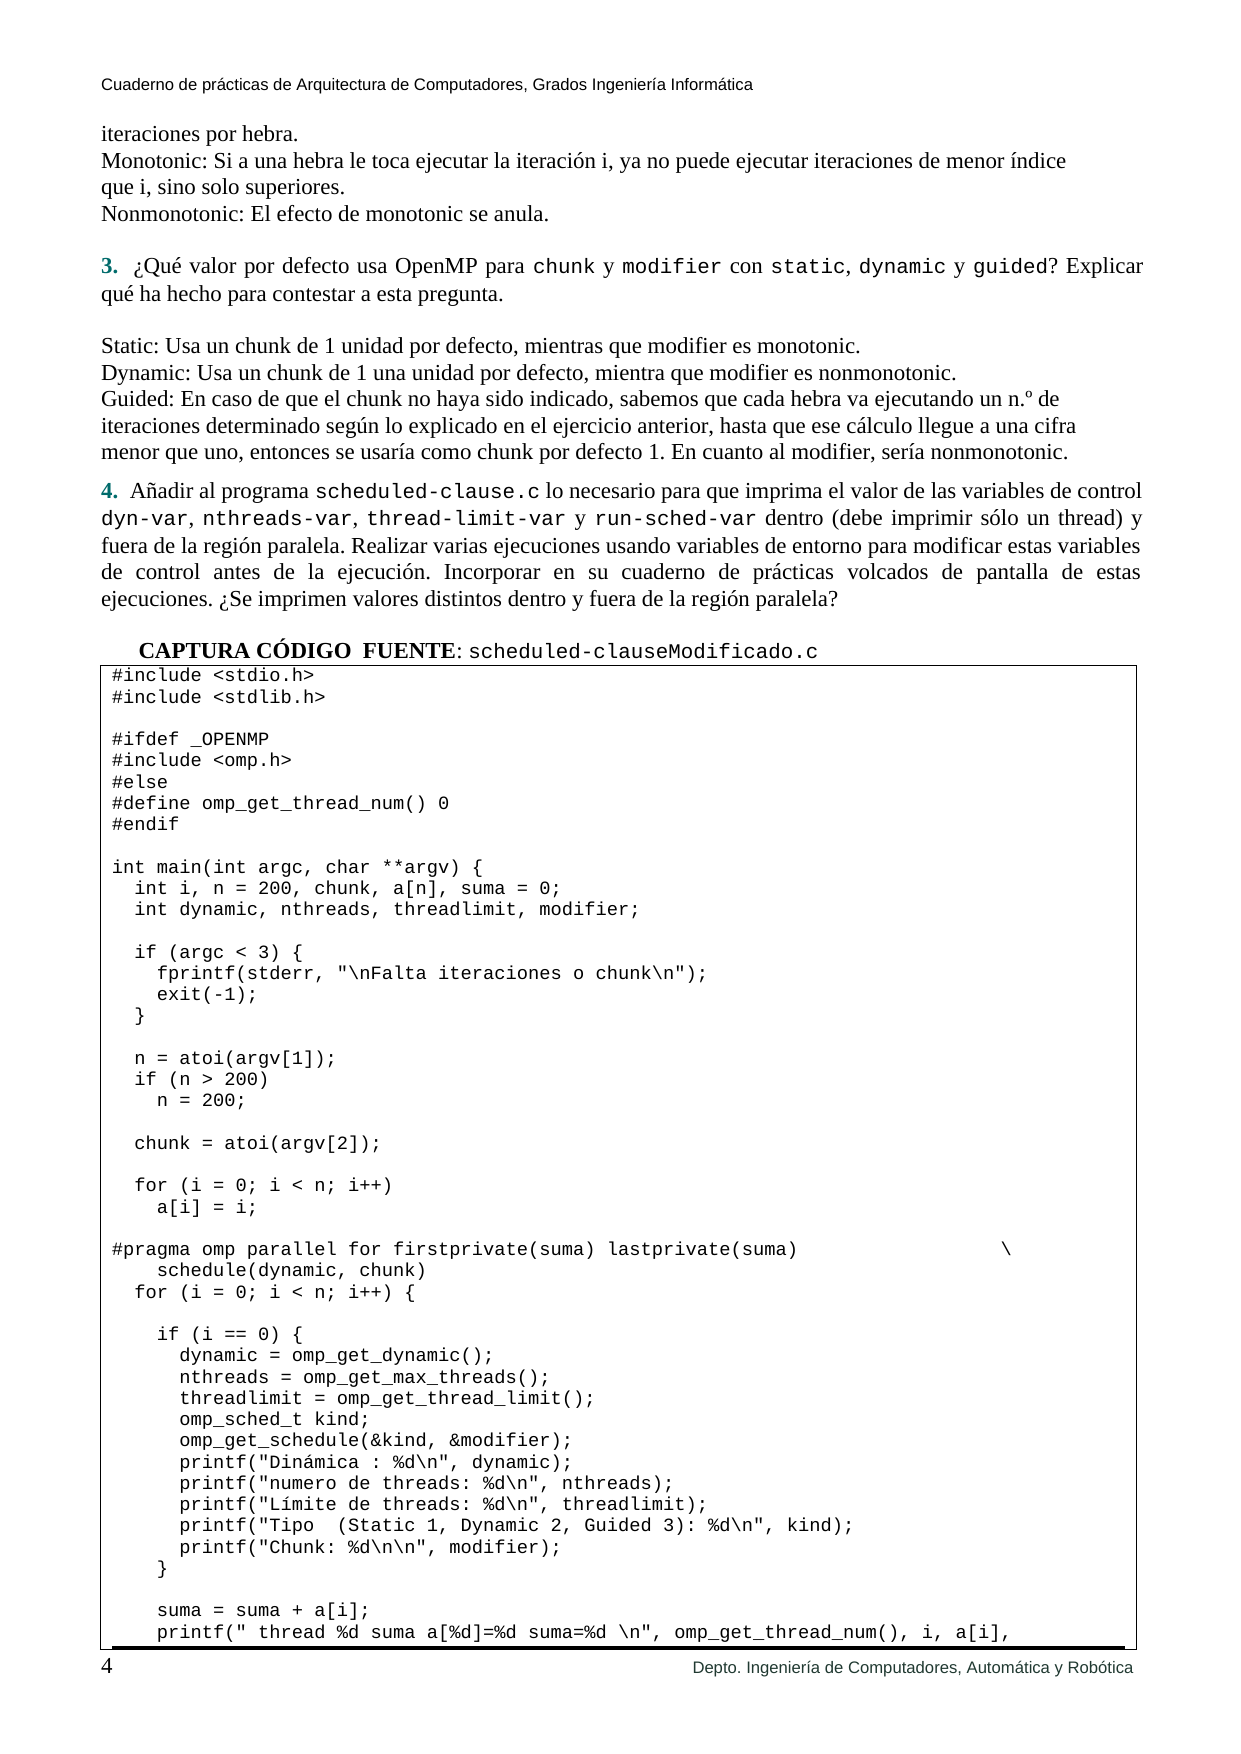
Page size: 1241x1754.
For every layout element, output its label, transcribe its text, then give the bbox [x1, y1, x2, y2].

text Nonmonotonic: El efecto de monotonic se anula. [101, 199, 1143, 226]
text Monotonic: Si a una hebra le toca ejecutar la iteración i, ya no puede ejecutar iteraciones de menor índice [101, 147, 1143, 173]
text menor que uno, entonces se usaría como chunk por defecto 1. En cuanto al modifier, sería nonmonotonic. [101, 438, 1143, 464]
text 3. ¿Qué valor por defecto usa OpenMP para chunk y modifier con static, dynamic y guided? Explicar qué ha hecho para contestar a esta pregunta. [101, 252, 1143, 306]
text iteraciones determinado según lo explicado en el ejercicio anterior, hasta que ese cálculo llegue a una cifra [101, 412, 1143, 438]
table_header #include <stdio.h> #include <stdlib.h> #ifdef _OPENMP #include <omp.h> #else #define omp_get_thread_num() 0 #endif int main(int argc, char **argv) { int i, n = 200, chunk, a[n], suma = 0; int dynamic, nthreads, threadlimit, modifier; if (argc < 3) { fprintf(stderr, "\nFalta iteraciones o chunk\n"); exit(-1); } n = atoi(argv[1]); if (n > 200) n = 200; chunk = atoi(argv[2]); for (i = 0; i < n; i++) a[i] = i; #pragma omp parallel for firstprivate(suma) lastprivate(suma) \ schedule(dynamic, chunk) for (i = 0; i < n; i++) { if (i == 0) { dynamic = omp_get_dynamic(); nthreads = omp_get_max_threads(); threadlimit = omp_get_thread_limit(); omp_sched_t kind; omp_get_schedule(&kind, &modifier); printf("Dinámica : %d\n", dynamic); printf("numero de threads: %d\n", nthreads); printf("Límite de threads: %d\n", threadlimit); printf("Tipo (Static 1, Dynamic 2, Guided 3): %d\n", kind); printf("Chunk: %d\n\n", modifier); } suma = suma + a[i]; printf(" thread %d suma a[%d]=%d suma=%d \n", omp_get_thread_num(), i, a[i], [101, 666, 1136, 1649]
text Guided: En caso de que el chunk no haya sido indicado, sabemos que cada hebra va ejecutando un n.º de [101, 385, 1143, 412]
text Dynamic: Usa un chunk de 1 una unidad por defecto, mientra que modifier es nonmonotonic. [101, 359, 1143, 385]
text que i, sino solo superiores. [101, 173, 1143, 199]
text CAPTURA CÓDIGO FUENTE: scheduled-clauseModificado.c [138, 637, 1143, 665]
text iteraciones por hebra. [101, 121, 1143, 147]
text Static: Usa un chunk de 1 unidad por defecto, mientras que modifier es monotonic. [101, 333, 1143, 359]
list 4. Añadir al programa scheduled-clause.c lo necesario para que imprima el valor de las variables de control dyn-var, nthreads-var, thread-limit-var y run-sched-var dentro (debe imprimir sólo un thread) y fuera de la región paralela. Realizar varias ejecuciones usando variables de entorno para modificar estas variables de control antes de la ejecución. Incorporar en su cuaderno de prácticas volcados de pantalla de estas ejecuciones. ¿Se imprimen valores distintos dentro y fuera de la región paralela? [101, 477, 1143, 611]
